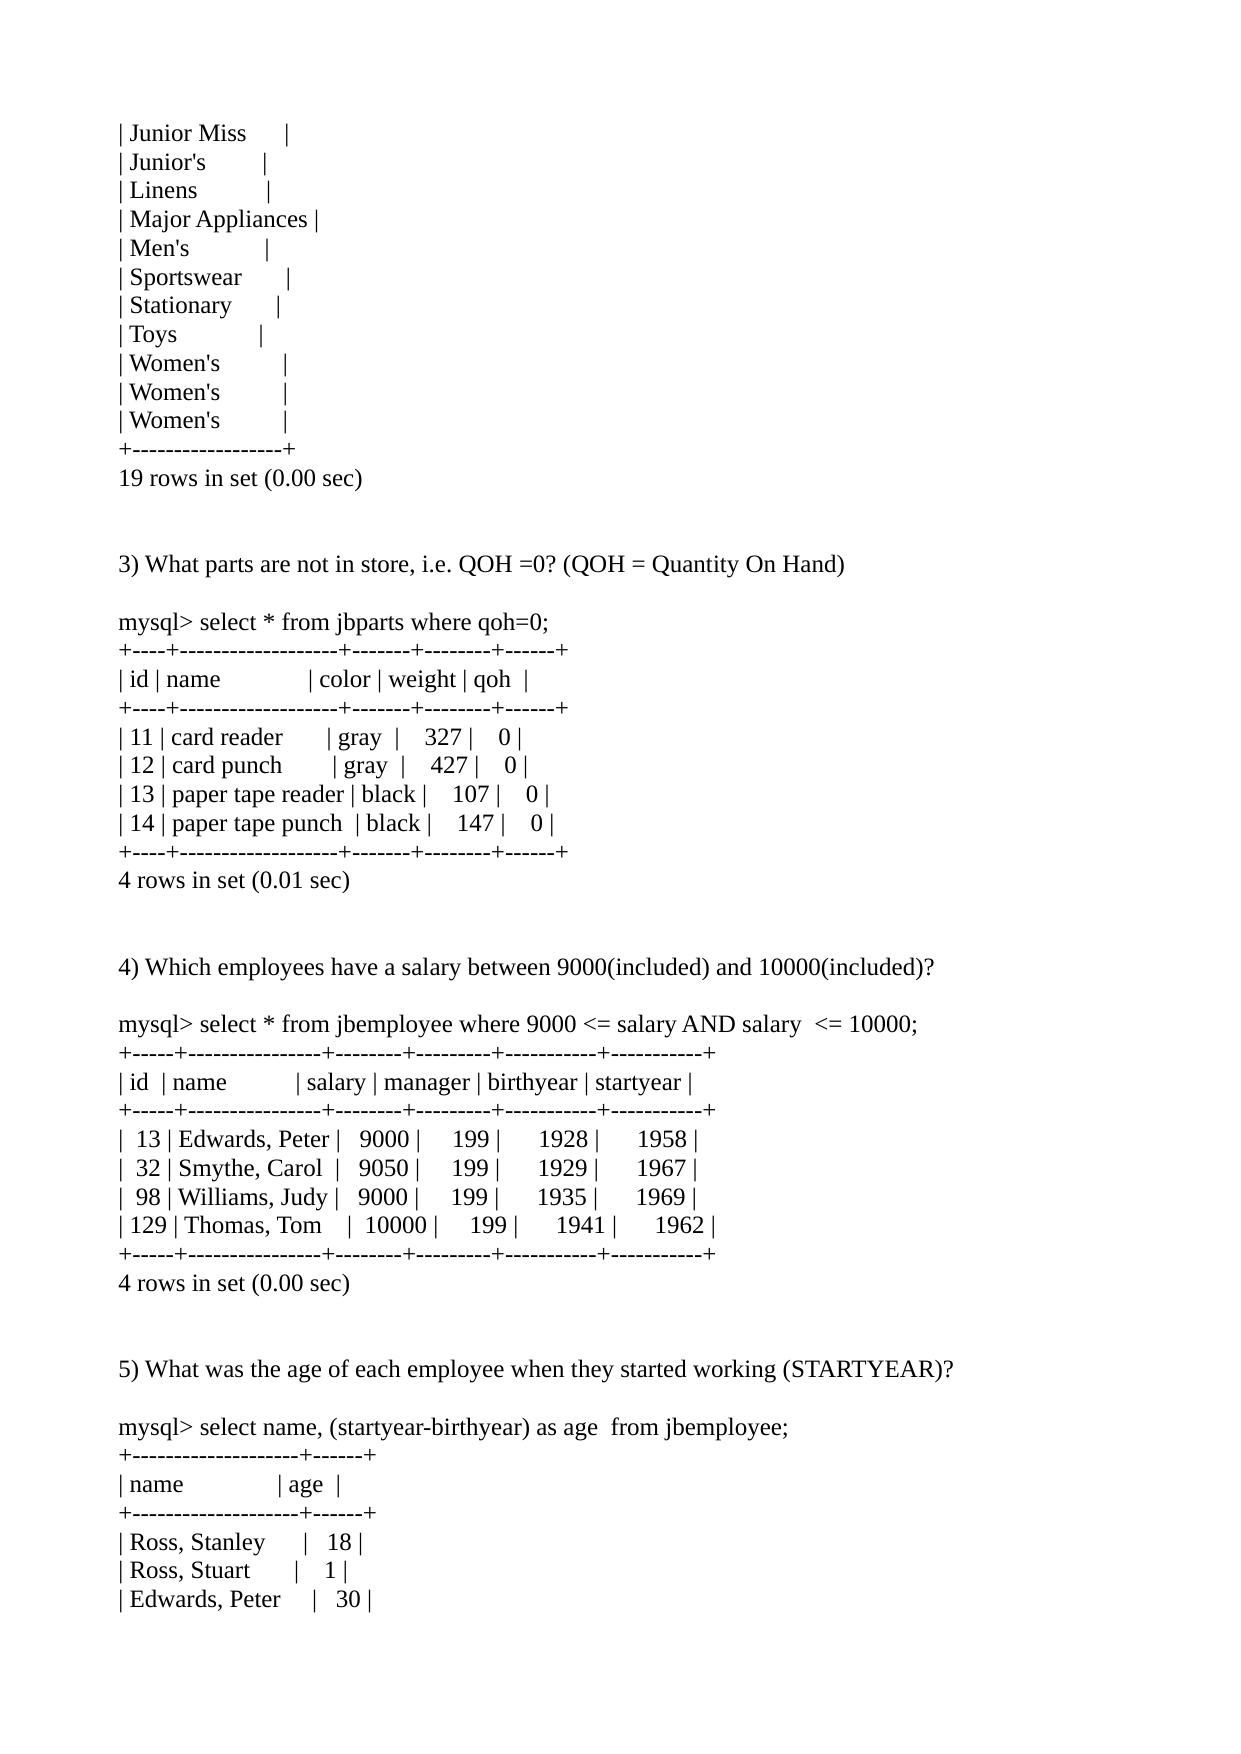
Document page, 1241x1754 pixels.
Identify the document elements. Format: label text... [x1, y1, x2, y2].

text | Stationary | [118, 291, 1122, 319]
text +----+-------------------+-------+--------+------+ [118, 837, 1122, 866]
text | name | age | [118, 1469, 1122, 1498]
text | 11 | card reader | gray | 327 | 0 | [118, 722, 1122, 751]
text 19 rows in set (0.00 sec) [118, 463, 1122, 492]
text +------------------+ [118, 434, 1122, 463]
text +--------------------+------+ [118, 1498, 1122, 1527]
text +-----+----------------+--------+---------+-----------+-----------+ [118, 1038, 1122, 1067]
text | 129 | Thomas, Tom | 10000 | 199 | 1941 | 1962 | [118, 1211, 1122, 1239]
text | Toys | [118, 319, 1122, 348]
text | Ross, Stanley | 18 | [118, 1527, 1122, 1556]
text | Women's | [118, 406, 1122, 434]
text | Ross, Stuart | 1 | [118, 1556, 1122, 1584]
text +-----+----------------+--------+---------+-----------+-----------+ [118, 1096, 1122, 1124]
text | 14 | paper tape punch | black | 147 | 0 | [118, 808, 1122, 837]
text 4 rows in set (0.01 sec) [118, 866, 1122, 894]
text | 12 | card punch | gray | 427 | 0 | [118, 751, 1122, 779]
text | Linens | [118, 176, 1122, 204]
text | Sportswear | [118, 262, 1122, 291]
text | Men's | [118, 233, 1122, 262]
text 4) Which employees have a salary between 9000(included) and 10000(included)? [118, 952, 1122, 981]
text | Women's | [118, 377, 1122, 406]
text +----+-------------------+-------+--------+------+ [118, 693, 1122, 722]
text | Junior Miss | [118, 118, 1122, 147]
text +-----+----------------+--------+---------+-----------+-----------+ [118, 1239, 1122, 1268]
text +----+-------------------+-------+--------+------+ [118, 636, 1122, 664]
text | 13 | Edwards, Peter | 9000 | 199 | 1928 | 1958 | [118, 1124, 1122, 1153]
text | Edwards, Peter | 30 | [118, 1584, 1122, 1613]
text | 98 | Williams, Judy | 9000 | 199 | 1935 | 1969 | [118, 1182, 1122, 1211]
text | Major Appliances | [118, 204, 1122, 233]
text | 13 | paper tape reader | black | 107 | 0 | [118, 779, 1122, 808]
text | Women's | [118, 348, 1122, 377]
text | id | name | color | weight | qoh | [118, 664, 1122, 693]
text | id | name | salary | manager | birthyear | startyear | [118, 1067, 1122, 1096]
text | Junior's | [118, 147, 1122, 176]
text 4 rows in set (0.00 sec) [118, 1268, 1122, 1297]
text 5) What was the age of each employee when they started working (STARTYEAR)? [118, 1354, 1122, 1383]
text 3) What parts are not in store, i.e. QOH =0? (QOH = Quantity On Hand) [118, 549, 1122, 578]
text | 32 | Smythe, Carol | 9050 | 199 | 1929 | 1967 | [118, 1153, 1122, 1182]
text mysql> select * from jbemployee where 9000 <= salary AND salary <= 10000; [118, 1009, 1122, 1038]
text mysql> select name, (startyear-birthyear) as age from jbemployee; [118, 1412, 1122, 1441]
text mysql> select * from jbparts where qoh=0; [118, 607, 1122, 636]
text +--------------------+------+ [118, 1441, 1122, 1469]
